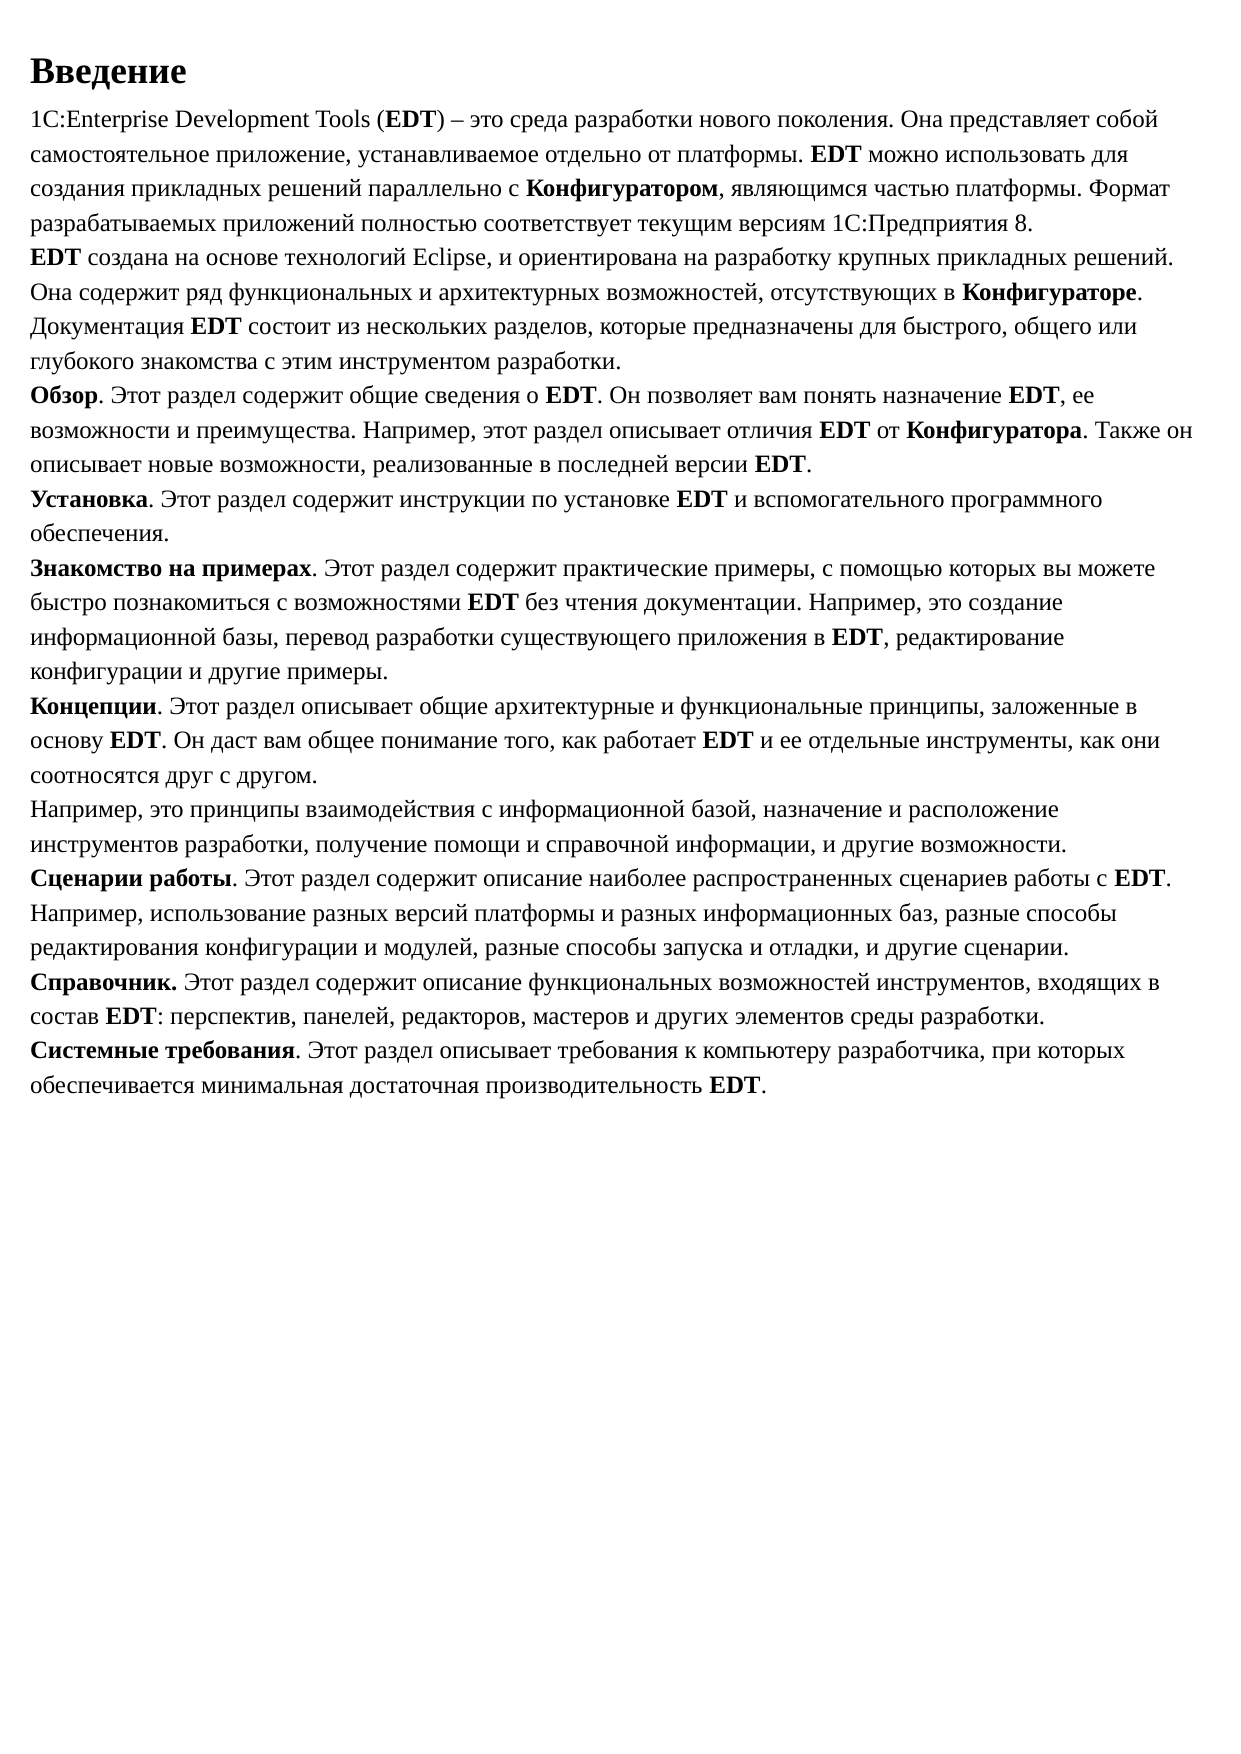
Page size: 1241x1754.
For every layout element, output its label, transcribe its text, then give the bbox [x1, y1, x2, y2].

text 1C:Enterprise Development Tools (EDT) – это среда разработки нового поколения. Она представляет собой самостоятельное приложение, устанавливаемое отдельно от платформы. EDT можно использовать для создания прикладных решений параллельно с Конфигуратором, являющимся частью платформы. Формат разрабатываемых приложений полностью соответствует текущим версиям 1С:Предприятия 8. [30, 104, 1211, 237]
text Справочник. Этот раздел содержит описание функциональных возможностей инструментов, входящих в состав EDT: перспектив, панелей, редакторов, мастеров и других элементов среды разработки. [30, 967, 1211, 1030]
text EDT создана на основе технологий Eclipse, и ориентирована на разработку крупных прикладных решений. Она содержит ряд функциональных и архитектурных возможностей, отсутствующих в Конфигураторе. [30, 242, 1211, 306]
text Знакомство на примерах. Этот раздел содержит практические примеры, с помощью которых вы можете быстро познакомиться с возможностями EDT без чтения документации. Например, это создание информационной базы, перевод разработки существующего приложения в EDT, редактирование конфигурации и другие примеры. [30, 553, 1211, 685]
text Сценарии работы. Этот раздел содержит описание наиболее распространенных сценариев работы с EDT. Например, использование разных версий платформы и разных информационных баз, разные способы редактирования конфигурации и модулей, разные способы запуска и отладки, и другие сценарии. [30, 863, 1211, 961]
text Установка. Этот раздел содержит инструкции по установке EDT и вспомогательного программного обеспечения. [30, 484, 1211, 547]
text Концепции. Этот раздел описывает общие архитектурные и функциональные принципы, заложенные в основу EDT. Он даст вам общее понимание того, как работает EDT и ее отдельные инструменты, как они соотносятся друг с другом. [30, 691, 1211, 788]
text Системные требования. Этот раздел описывает требования к компьютеру разработчика, при которых обеспечивается минимальная достаточная производительность EDT. [30, 1036, 1211, 1099]
text Документация EDT состоит из нескольких разделов, которые предназначены для быстрого, общего или глубокого знакомства с этим инструментом разработки. [30, 311, 1211, 375]
text Например, это принципы взаимодействия с информационной базой, назначение и расположение инструментов разработки, получение помощи и справочной информации, и другие возможности. [30, 794, 1211, 857]
subtitle Введение [30, 49, 1211, 92]
text Обзор. Этот раздел содержит общие сведения о EDT. Он позволяет вам понять назначение EDT, ее возможности и преимущества. Например, этот раздел описывает отличия EDT от Конфигуратора. Также он описывает новые возможности, реализованные в последней версии EDT. [30, 380, 1211, 478]
